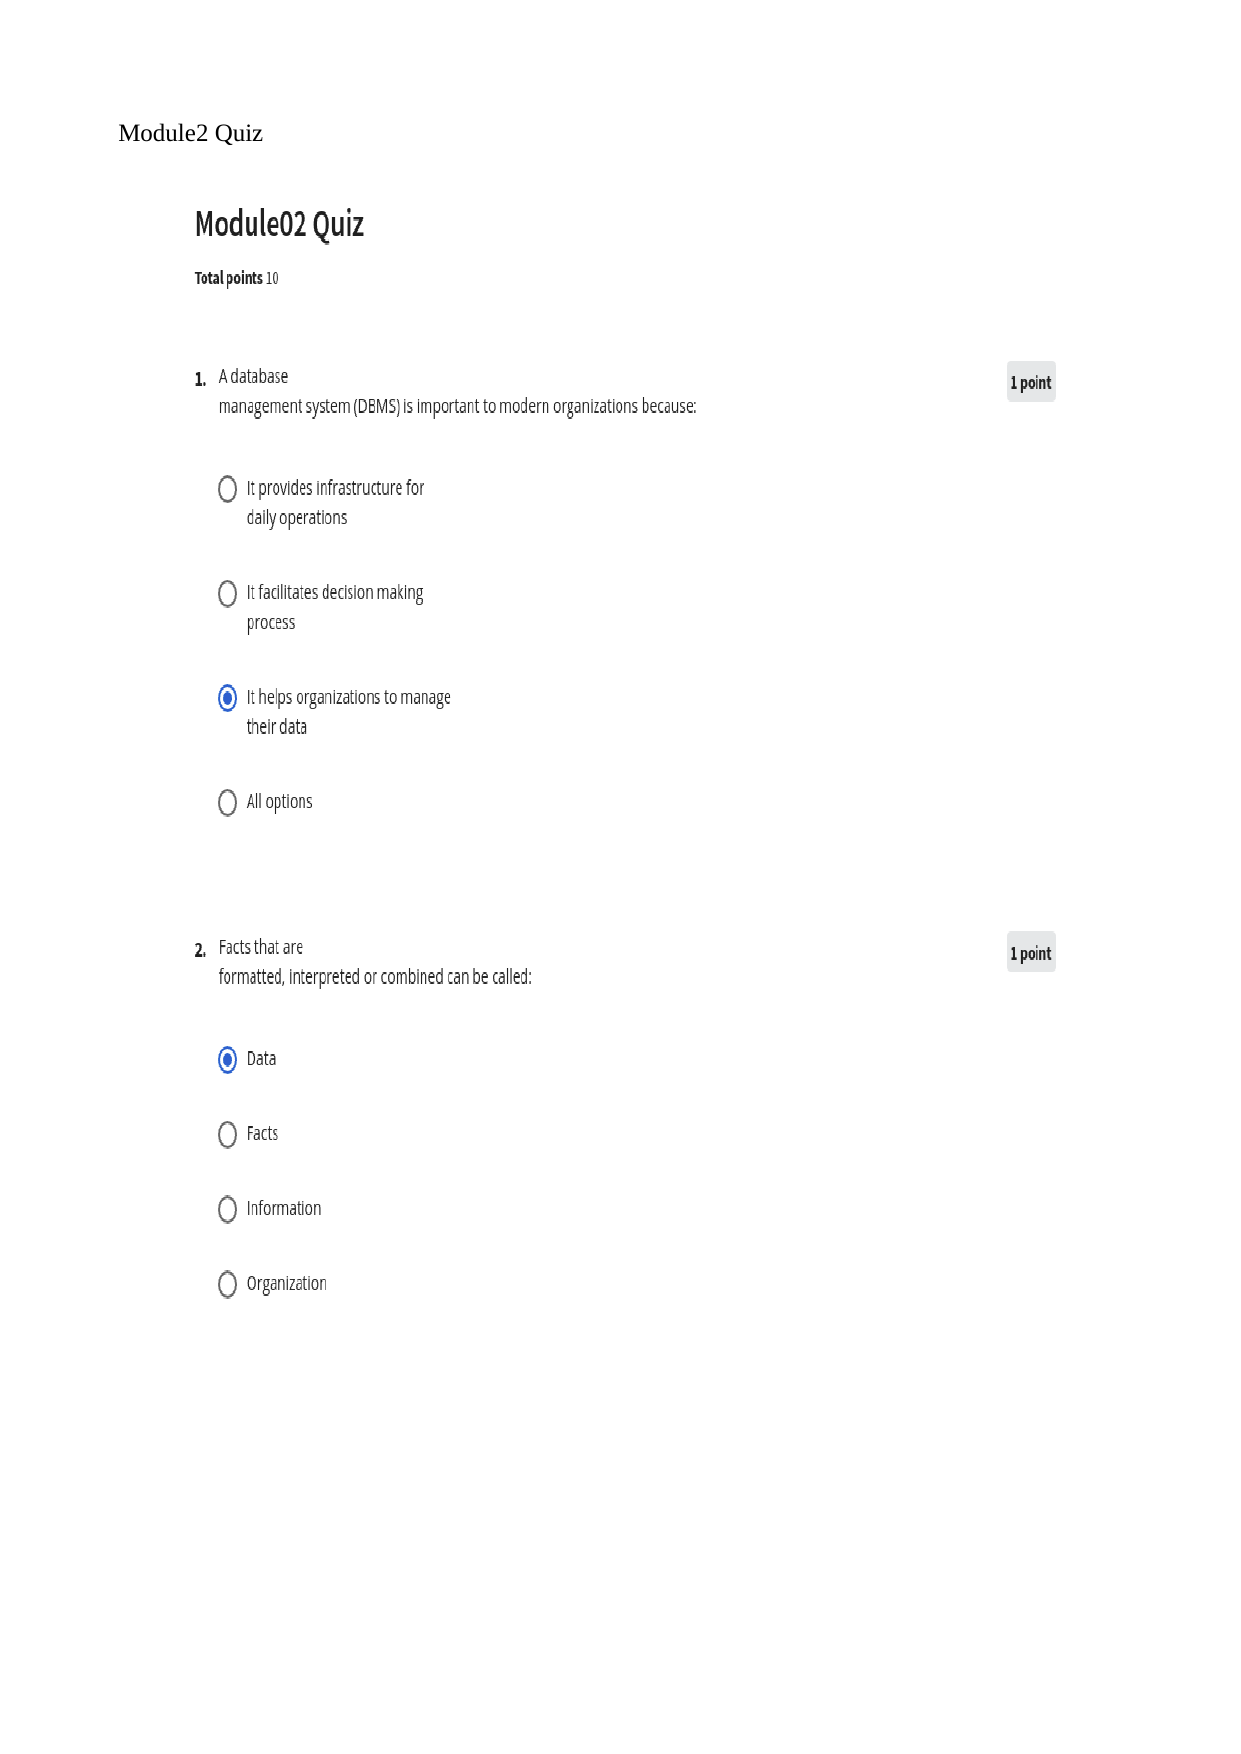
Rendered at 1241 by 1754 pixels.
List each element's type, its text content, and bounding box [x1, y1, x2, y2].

picture [105, 193, 1110, 1364]
text Module2 Quiz [118, 118, 1122, 147]
